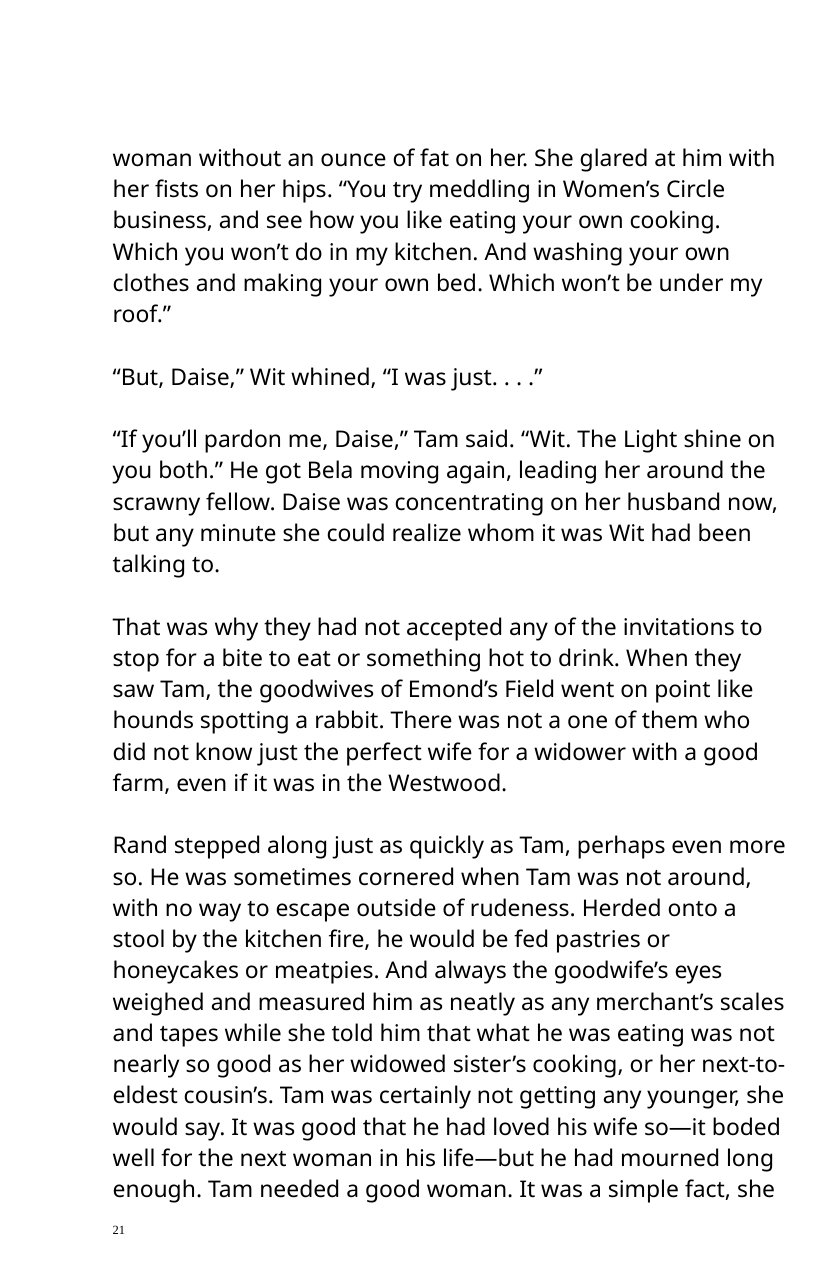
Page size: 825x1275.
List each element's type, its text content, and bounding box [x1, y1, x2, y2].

text “But, Daise,” Wit whined, “I was just. . . .” [112, 361, 787, 392]
text “If you’ll pardon me, Daise,” Tam said. “Wit. The Light shine on you both.” He got Bela moving again, leading her around the scrawny fellow. Daise was concentrating on her husband now, but any minute she could realize whom it was Wit had been talking to. [112, 423, 787, 579]
text woman without an ounce of fat on her. She glared at him with her fists on her hips. “You try meddling in Women’s Circle business, and see how you like eating your own cooking. Which you won’t do in my kitchen. And washing your own clothes and making your own bed. Which won’t be under my roof.” [112, 142, 787, 329]
text That was why they had not accepted any of the invitations to stop for a bite to eat or something hot to drink. When they saw Tam, the goodwives of Emond’s Field went on point like hounds spotting a rabbit. There was not a one of them who did not know just the perfect wife for a widower with a good farm, even if it was in the Westwood. [112, 611, 787, 798]
text Rand stepped along just as quickly as Tam, perhaps even more so. He was sometimes cornered when Tam was not around, with no way to escape outside of rudeness. Herded onto a stool by the kitchen fire, he would be fed pastries or honeycakes or meatpies. And always the goodwife’s eyes weighed and measured him as neatly as any merchant’s scales and tapes while she told him that what he was eating was not nearly so good as her widowed sister’s cooking, or her next-to-eldest cousin’s. Tam was certainly not getting any younger, she would say. It was good that he had loved his wife so—it boded well for the next woman in his life—but he had mourned long enough. Tam needed a good woman. It was a simple fact, she [112, 829, 787, 1204]
